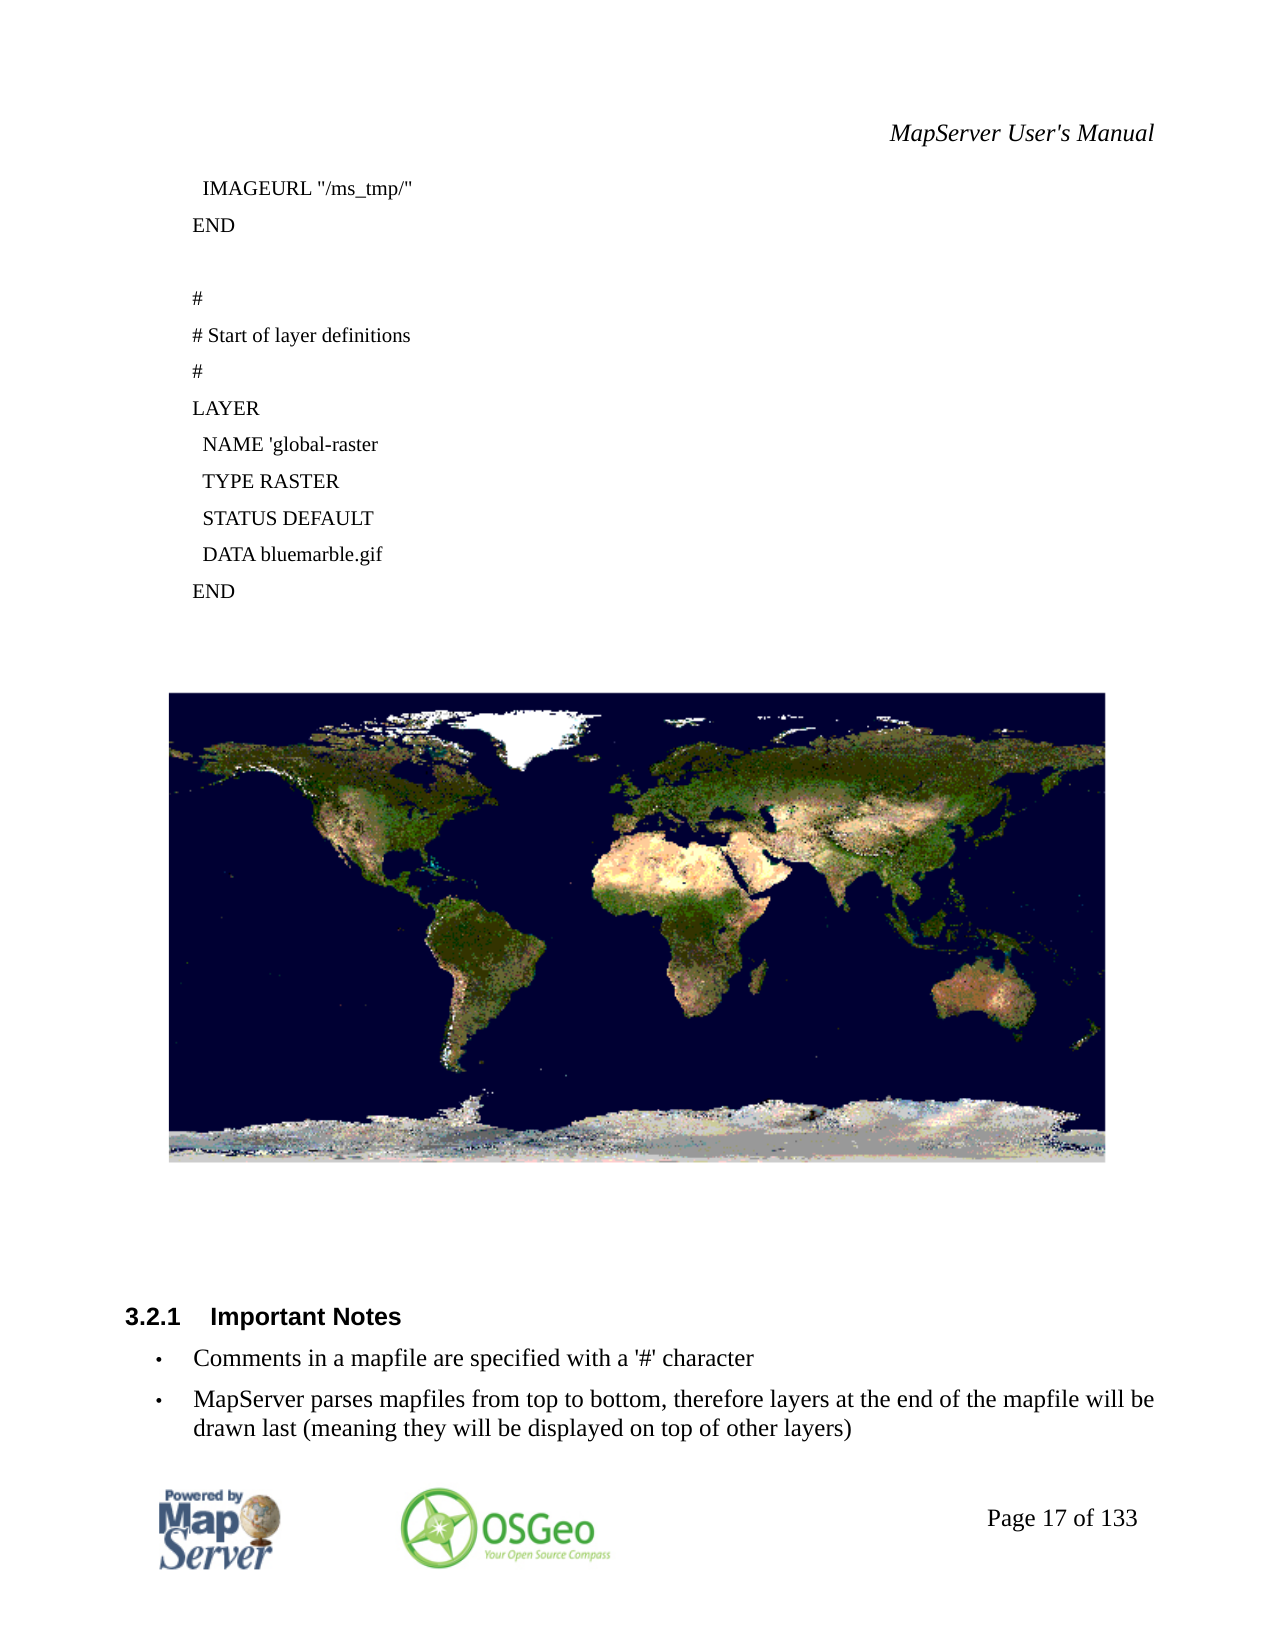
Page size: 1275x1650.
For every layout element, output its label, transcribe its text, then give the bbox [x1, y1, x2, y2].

text # [118, 286, 1157, 310]
text NAME 'global-raster [118, 359, 1157, 383]
text STATUS DEFAULT [118, 432, 1157, 456]
list Using relative paths is always recommended [156, 1381, 1157, 1410]
text # Start of layer definitions [118, 249, 1157, 273]
text END [118, 505, 1157, 529]
list MapServer parses mapfiles from top to bottom, therefore layers at the end of the mapfile will be drawn last (meaning they will be displayed on top of other layers) [156, 1311, 1157, 1368]
picture [377, 1473, 624, 1589]
text # [118, 213, 1157, 237]
text TYPE RASTER [118, 396, 1157, 420]
picture [168, 542, 1107, 1167]
text DATA bluemarble.gif [118, 469, 1157, 493]
list Paths should be quoted (single or double quotes are accepted) [156, 1422, 1157, 1451]
list Comments in a mapfile are specified with a '#' character [156, 1270, 1157, 1298]
subtitle Important Notes [118, 1228, 1157, 1257]
text LAYER [118, 323, 1157, 347]
picture [158, 1489, 283, 1571]
